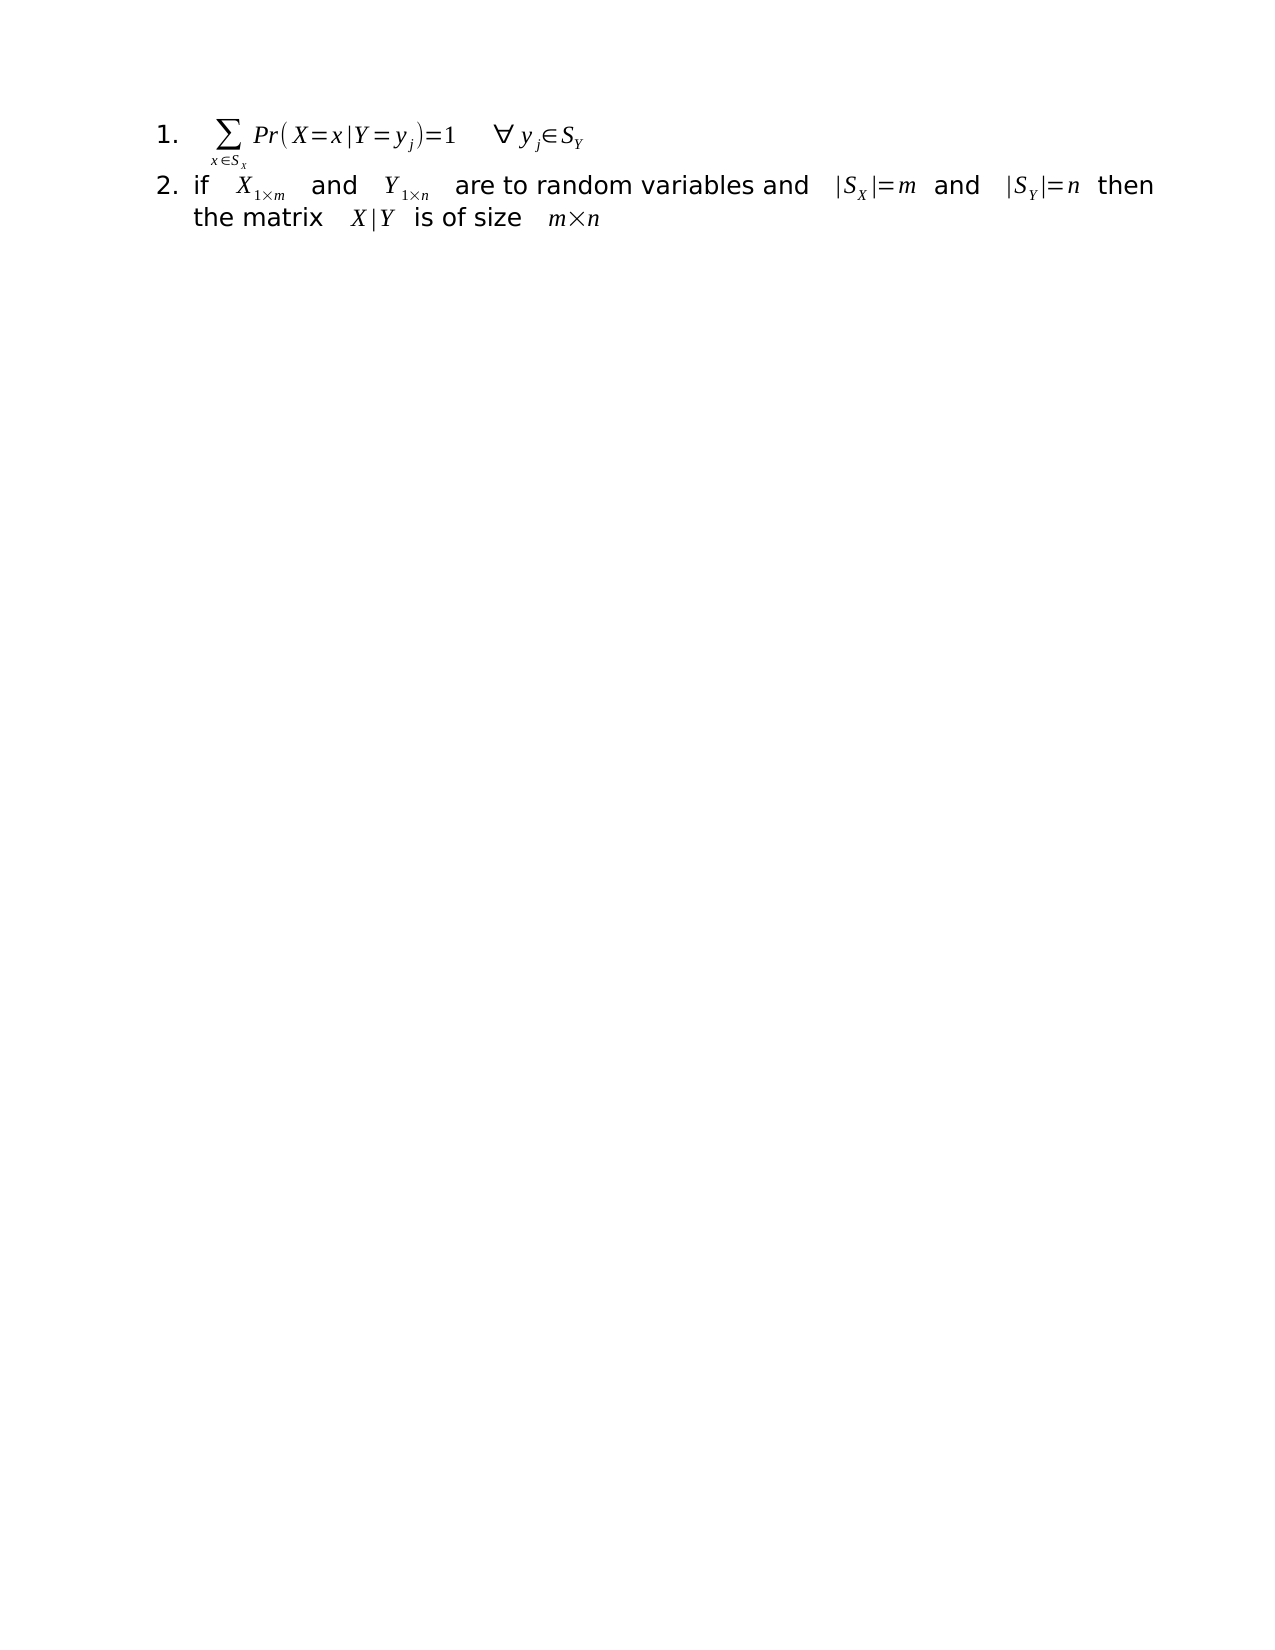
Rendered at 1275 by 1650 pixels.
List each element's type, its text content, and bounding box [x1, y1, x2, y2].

list if and are to random variables and and then the matrix is of size [156, 171, 1157, 233]
